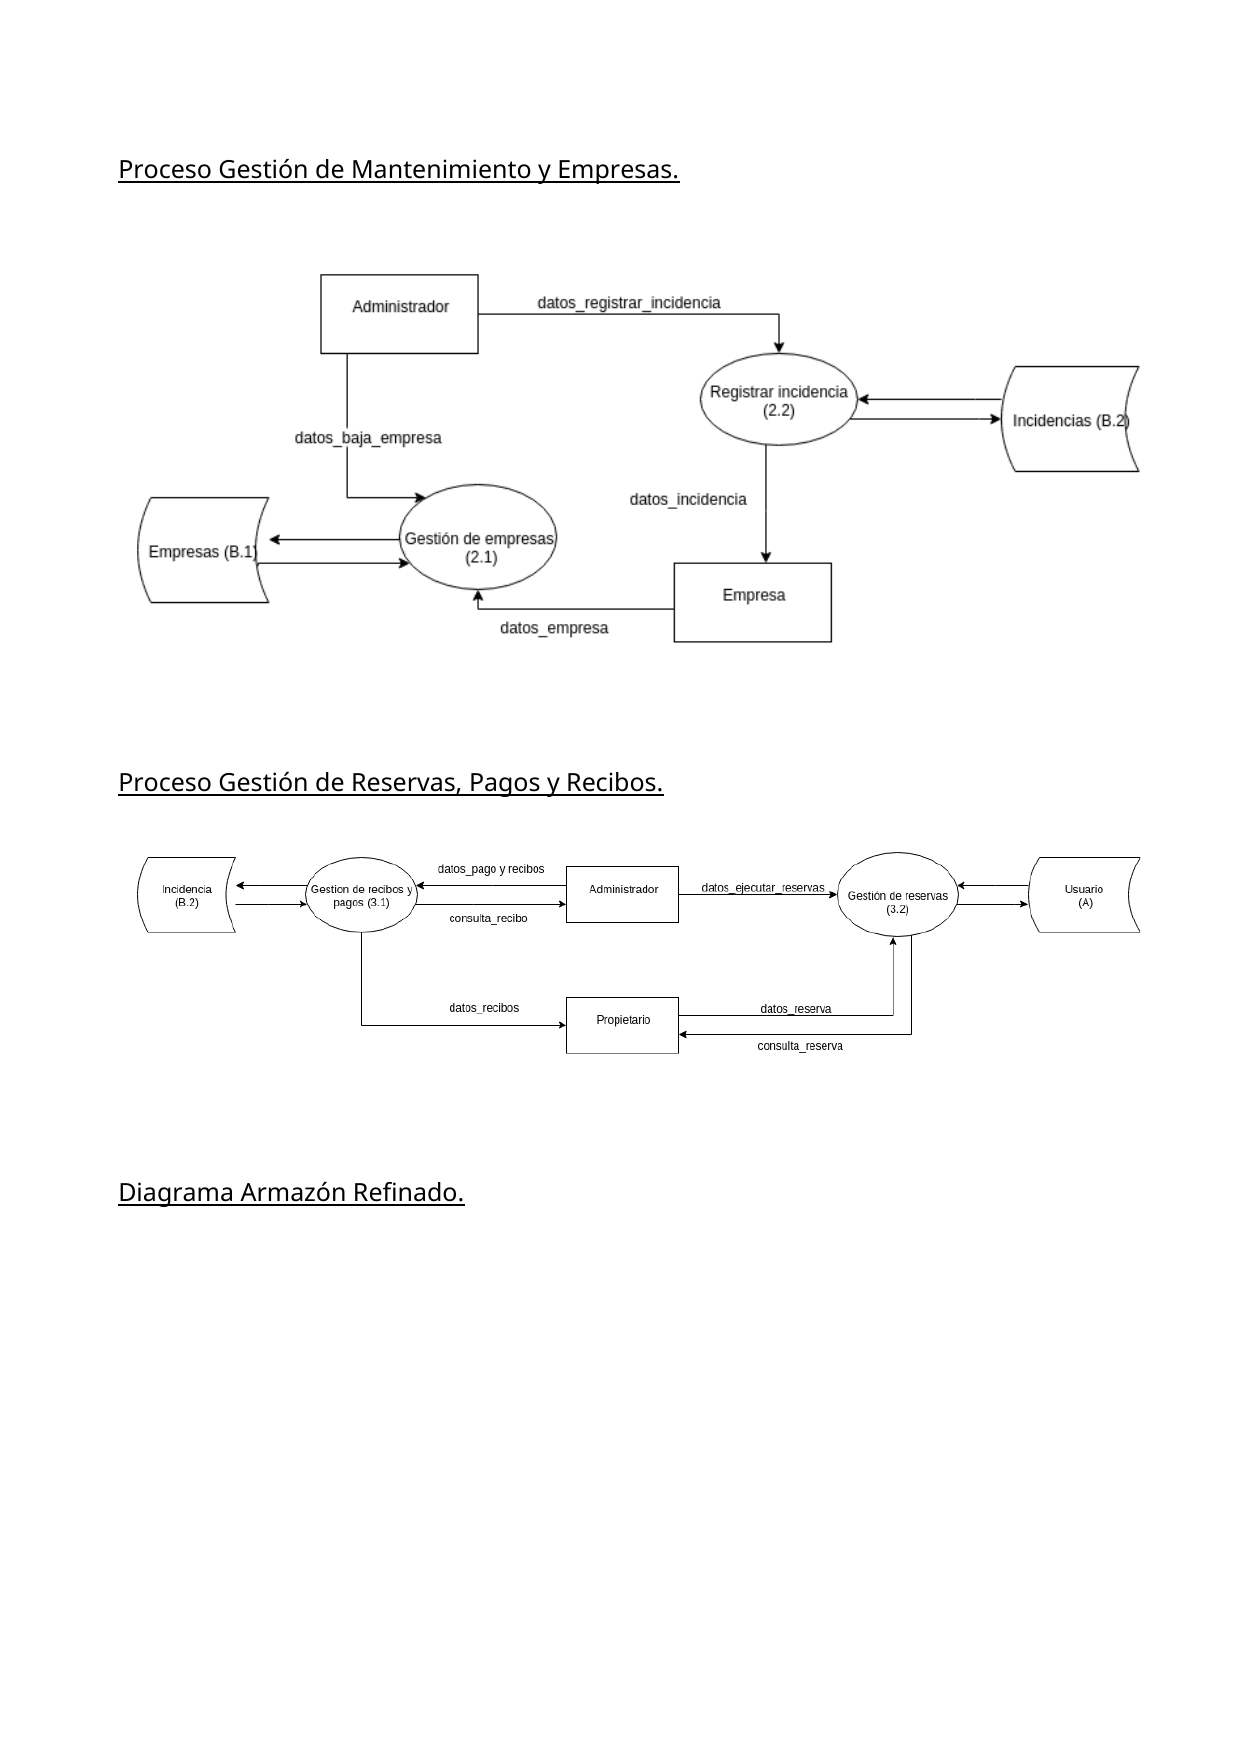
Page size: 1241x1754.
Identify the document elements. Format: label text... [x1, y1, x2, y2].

picture [136, 273, 1141, 644]
text Diagrama Armazón Refinado. [118, 1175, 1122, 1209]
picture [136, 851, 1141, 1054]
text Proceso Gestión de Reservas, Pagos y Recibos. [118, 765, 1122, 799]
text Proceso Gestión de Mantenimiento y Empresas. [118, 152, 1122, 186]
